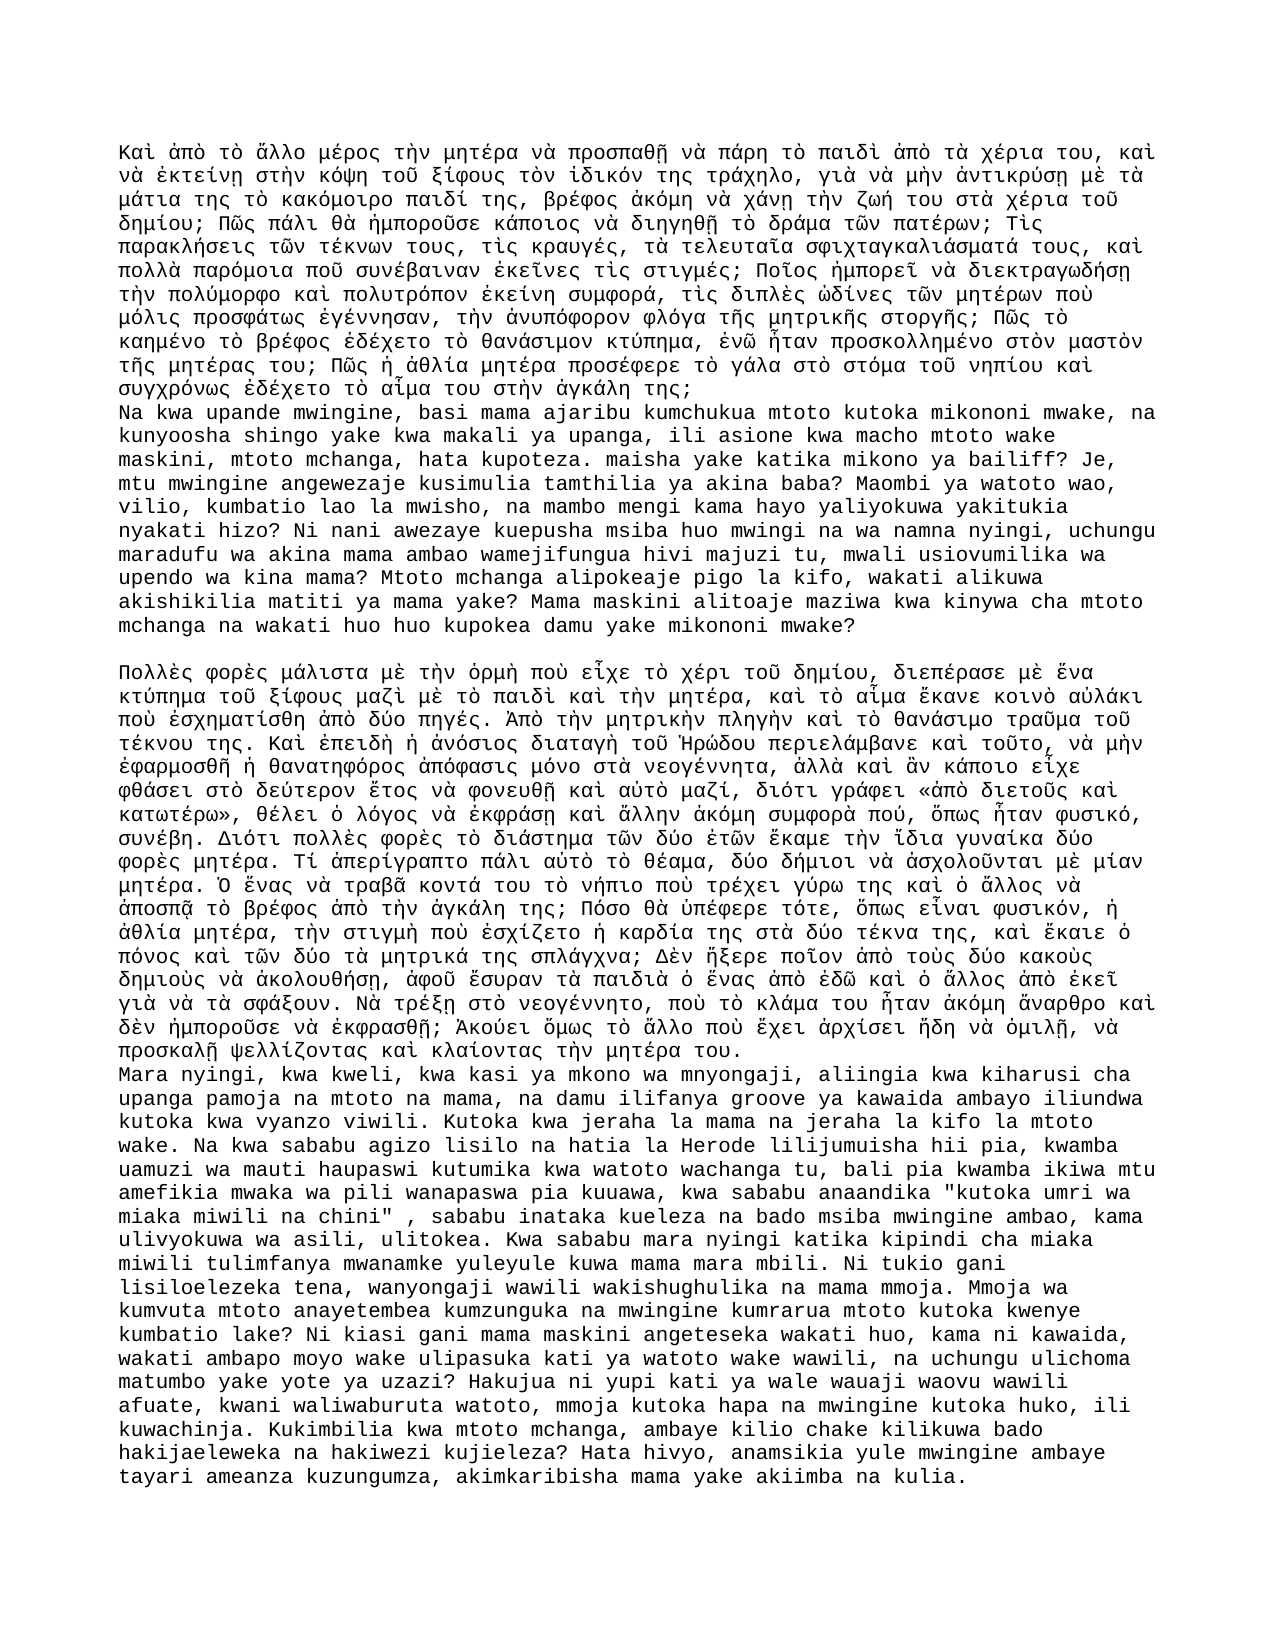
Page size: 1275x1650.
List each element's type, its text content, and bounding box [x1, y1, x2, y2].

text Na kwa upande mwingine, basi mama ajaribu kumchukua mtoto kutoka mikononi mwake, na kunyoosha shingo yake kwa makali ya upanga, ili asione kwa macho mtoto wake maskini, mtoto mchanga, hata kupoteza. maisha yake katika mikono ya bailiff? Je, mtu mwingine angewezaje kusimulia tamthilia ya akina baba? Maombi ya watoto wao, vilio, kumbatio lao la mwisho, na mambo mengi kama hayo yaliyokuwa yakitukia nyakati hizo? Ni nani awezaye kuepusha msiba huo mwingi na wa namna nyingi, uchungu maradufu wa akina mama ambao wamejifungua hivi majuzi tu, mwali usiovumilika wa upendo wa kina mama? Mtoto mchanga alipokeaje pigo la kifo, wakati alikuwa akishikilia matiti ya mama yake? Mama maskini alitoaje maziwa kwa kinywa cha mtoto mchanga na wakati huo huo kupokea damu yake mikononi mwake? [118, 402, 1157, 638]
text Mara nyingi, kwa kweli, kwa kasi ya mkono wa mnyongaji, aliingia kwa kiharusi cha upanga pamoja na mtoto na mama, na damu ilifanya groove ya kawaida ambayo iliundwa kutoka kwa vyanzo viwili. Kutoka kwa jeraha la mama na jeraha la kifo la mtoto wake. Na kwa sababu agizo lisilo na hatia la Herode lilijumuisha hii pia, kwamba uamuzi wa mauti haupaswi kutumika kwa watoto wachanga tu, bali pia kwamba ikiwa mtu amefikia mwaka wa pili wanapaswa pia kuuawa, kwa sababu anaandika "kutoka umri wa miaka miwili na chini" , sababu inataka kueleza na bado msiba mwingine ambao, kama ulivyokuwa wa asili, ulitokea. Kwa sababu mara nyingi katika kipindi cha miaka miwili tulimfanya mwanamke yuleyule kuwa mama mara mbili. Ni tukio gani lisiloelezeka tena, wanyongaji wawili wakishughulika na mama mmoja. Mmoja wa kumvuta mtoto anayetembea kumzunguka na mwingine kumrarua mtoto kutoka kwenye kumbatio lake? Ni kiasi gani mama maskini angeteseka wakati huo, kama ni kawaida, wakati ambapo moyo wake ulipasuka kati ya watoto wake wawili, na uchungu ulichoma matumbo yake yote ya uzazi? Hakujua ni yupi kati ya wale wauaji waovu wawili afuate, kwani waliwaburuta watoto, mmoja kutoka hapa na mwingine kutoka huko, ili kuwachinja. Kukimbilia kwa mtoto mchanga, ambaye kilio chake kilikuwa bado hakijaeleweka na hakiwezi kujieleza? Hata hivyo, anamsikia yule mwingine ambaye tayari ameanza kuzungumza, akimkaribisha mama yake akiimba na kulia. [118, 1064, 1157, 1489]
text Καὶ ἀπὸ τὸ ἄλλο μέρος τὴν μητέρα νὰ προσπαθῇ νὰ πάρη τὸ παιδὶ ἀπὸ τὰ χέρια του, καὶ νὰ ἐκτείνῃ στὴν κόψη τοῦ ξίφους τὸν ἰδικόν της τράχηλο, γιὰ νὰ μὴν ἀντικρύσῃ μὲ τὰ μάτια της τὸ κακόμοιρο παιδί της, βρέφος ἀκόμη νὰ χάνῃ τὴν ζωή του στὰ χέρια τοῦ δημίου; Πῶς πάλι θὰ ἠμποροῦσε κάποιος νὰ διηγηθῇ τὸ δράμα τῶν πατέρων; Τὶς παρακλήσεις τῶν τέκνων τους, τὶς κραυγές, τὰ τελευταῖα σφιχταγκαλιάσματά τους, καὶ πολλὰ παρόμοια ποῦ συνέβαιναν ἐκεῖνες τὶς στιγμές; Ποῖος ἠμπορεῖ νὰ διεκτραγωδήσῃ τὴν πολύμορφο καὶ πολυτρόπον ἐκείνη συμφορά, τὶς διπλὲς ὠδίνες τῶν μητέρων ποὺ μόλις προσφάτως ἐγέννησαν, τὴν ἀνυπόφορον φλόγα τῆς μητρικῆς στοργῆς; Πῶς τὸ καημένο τὸ βρέφος ἐδέχετο τὸ θανάσιμον κτύπημα, ἐνῶ ἦταν προσκολλημένο στὸν μαστὸν τῆς μητέρας του; Πῶς ἡ ἀθλία μητέρα προσέφερε τὸ γάλα στὸ στόμα τοῦ νηπίου καὶ συγχρόνως ἐδέχετο τὸ αἷμα του στὴν ἀγκάλη της; [118, 142, 1157, 402]
text Πολλὲς φορὲς μάλιστα μὲ τὴν ὁρμὴ ποὺ εἶχε τὸ χέρι τοῦ δημίου, διεπέρασε μὲ ἕνα κτύπημα τοῦ ξίφους μαζὶ μὲ τὸ παιδὶ καὶ τὴν μητέρα, καὶ τὸ αἷμα ἔκανε κοινὸ αὐλάκι ποὺ ἐσχηματίσθη ἀπὸ δύο πηγές. Ἀπὸ τὴν μητρικὴν πληγὴν καὶ τὸ θανάσιμο τραῦμα τοῦ τέκνου της. Καὶ ἐπειδὴ ἡ ἀνόσιος διαταγὴ τοῦ Ἡρώδου περιελάμβανε καὶ τοῦτο, νὰ μὴν ἐφαρμοσθῆ ἡ θανατηφόρος ἀπόφασις μόνο στὰ νεογέννητα, ἀλλὰ καὶ ἂν κάποιο εἶχε φθάσει στὸ δεύτερον ἔτος νὰ φονευθῇ καὶ αὐτὸ μαζί, διότι γράφει «ἀπὸ διετοῦς καὶ κατωτέρω», θέλει ὁ λόγος νὰ ἐκφράσῃ καὶ ἄλλην ἀκόμη συμφορὰ πού, ὅπως ἦταν φυσικό, συνέβη. Διότι πολλὲς φορὲς τὸ διάστημα τῶν δύο ἐτῶν ἔκαμε τὴν ἴδια γυναίκα δύο φορὲς μητέρα. Τί ἀπερίγραπτο πάλι αὐτὸ τὸ θέαμα, δύο δήμιοι νὰ ἀσχολοῦνται μὲ μίαν μητέρα. Ὁ ἕνας νὰ τραβᾶ κοντά του τὸ νήπιο ποὺ τρέχει γύρω της καὶ ὁ ἄλλος νὰ ἀποσπᾷ τὸ βρέφος ἀπὸ τὴν ἀγκάλη της; Πόσο θὰ ὑπέφερε τότε, ὅπως εἶναι φυσικόν, ἡ ἀθλία μητέρα, τὴν στιγμὴ ποὺ ἐσχίζετο ἡ καρδία της στὰ δύο τέκνα της, καὶ ἔκαιε ὁ πόνος καὶ τῶν δύο τὰ μητρικά της σπλάγχνα; Δὲν ἤξερε ποῖον ἀπὸ τοὺς δύο κακοὺς δημιοὺς νὰ ἀκολουθήσῃ, ἀφοῦ ἔσυραν τὰ παιδιὰ ὁ ἕνας ἀπὸ ἐδῶ καὶ ὁ ἄλλος ἀπὸ ἐκεῖ γιὰ νὰ τὰ σφάξουν. Νὰ τρέξῃ στὸ νεογέννητο, ποὺ τὸ κλάμα του ἦταν ἀκόμη ἄναρθρο καὶ δὲν ἠμποροῦσε νὰ ἐκφρασθῇ; Ἀκούει ὅμως τὸ ἄλλο ποὺ ἔχει ἀρχίσει ἤδη νὰ ὁμιλῇ, νὰ προσκαλῇ ψελλίζοντας καὶ κλαίοντας τὴν μητέρα του. [118, 662, 1157, 1064]
